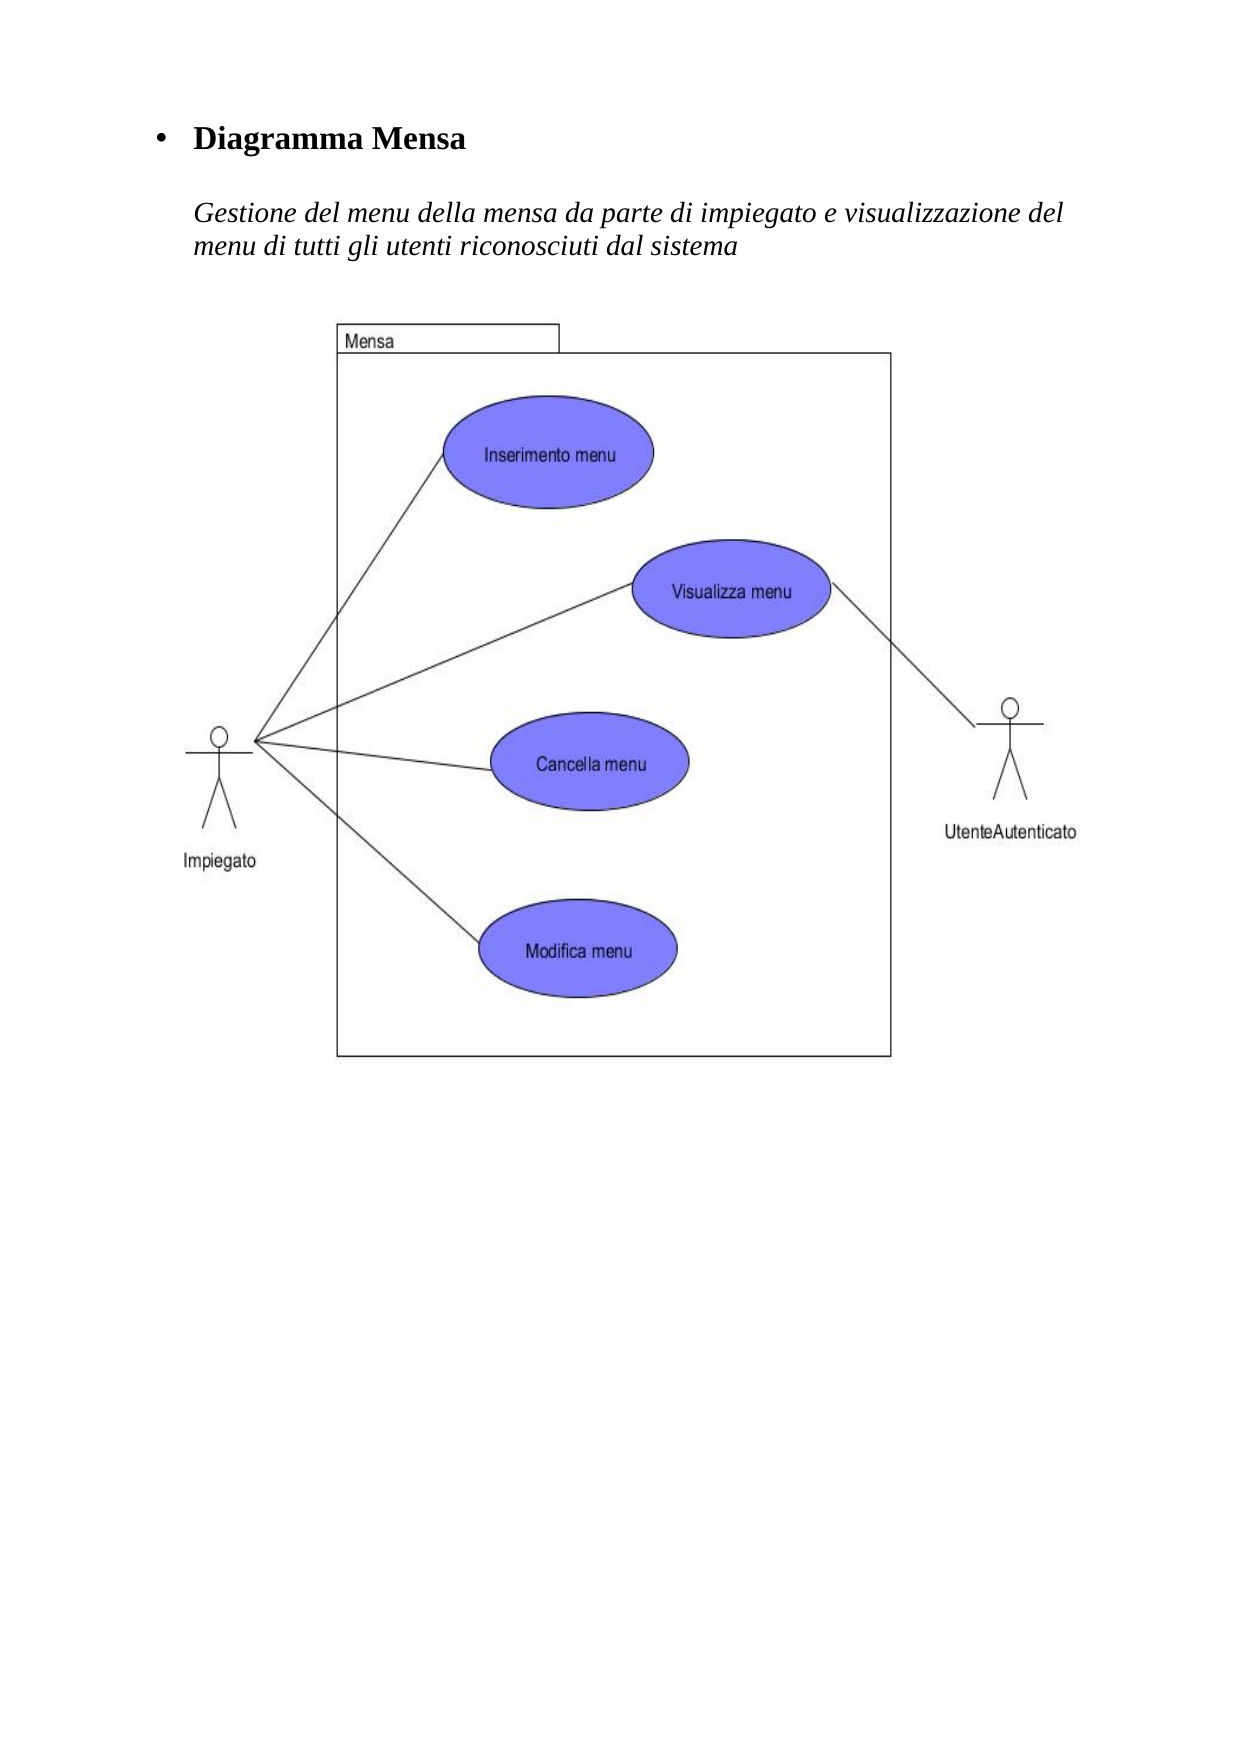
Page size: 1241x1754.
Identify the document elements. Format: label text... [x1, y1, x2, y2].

list Diagramma Mensa [156, 118, 1122, 156]
picture [136, 295, 1104, 1086]
list Gestione del menu della mensa da parte di impiegato e visualizzazione del menu di tutti gli utenti riconosciuti dal sistema [156, 195, 1122, 262]
